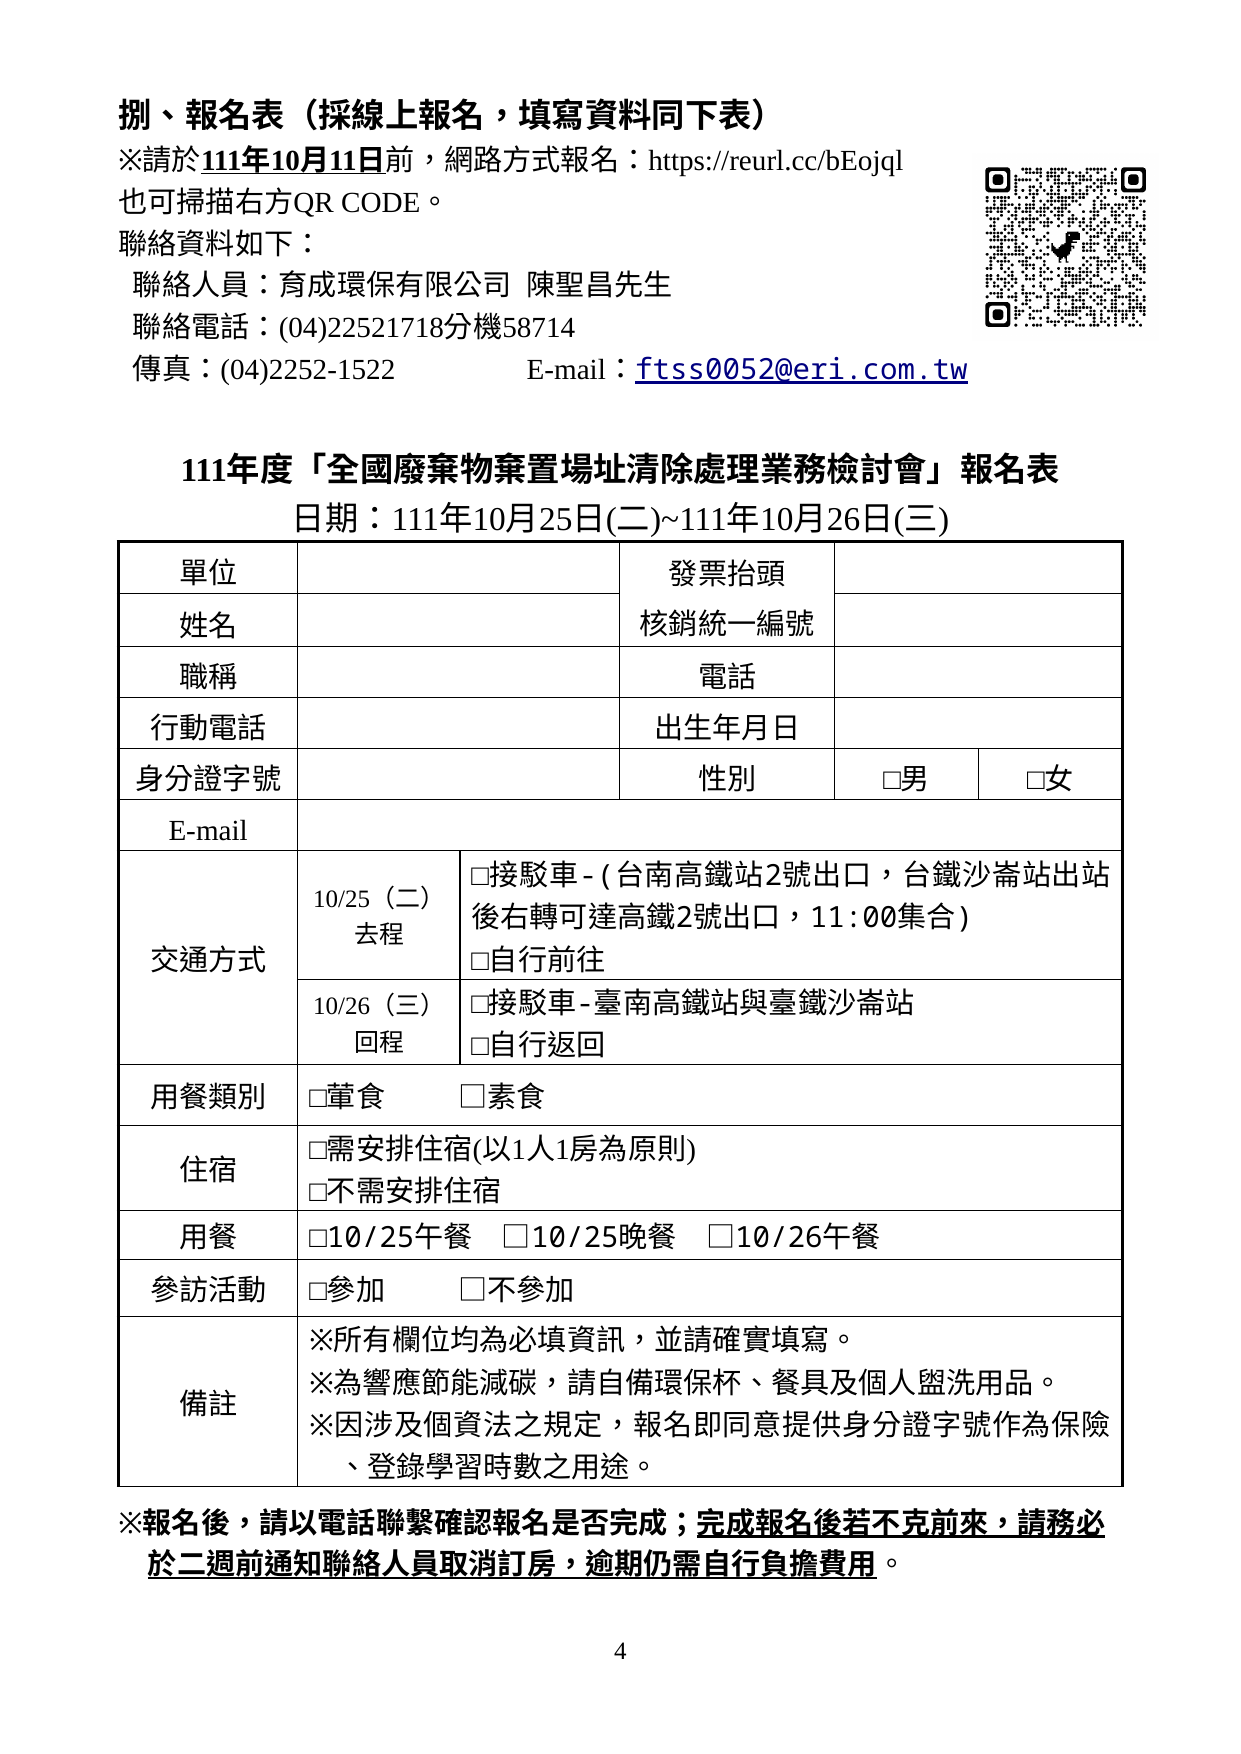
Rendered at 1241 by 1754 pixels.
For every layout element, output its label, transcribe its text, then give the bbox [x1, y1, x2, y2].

table_cell [835, 594, 1121, 646]
table_cell [298, 800, 1121, 850]
table_cell 住宿 [120, 1126, 297, 1210]
table_cell □10/25午餐 □10/25晚餐 □10/26午餐 [298, 1211, 1121, 1259]
table_cell E-mail [120, 800, 297, 850]
table_cell [298, 594, 619, 646]
table_cell 備註 [120, 1317, 297, 1486]
text 聯絡資料如下： [118, 221, 972, 262]
text 也可掃描右方QR CODE。 [118, 179, 972, 221]
table_cell [298, 647, 619, 697]
table_cell ※所有欄位均為必填資訊，並請確實填寫。 ※為響應節能減碳，請自備環保杯、餐具及個人盥洗用品。 ※因涉及個資法之規定，報名即同意提供身分證字號作為保險、登錄學習時數之用途。 [298, 1317, 1121, 1486]
table_cell 10/25（二） 去程 [298, 851, 459, 978]
table_cell □需安排住宿(以1人1房為原則) □不需安排住宿 [298, 1126, 1121, 1210]
table_header 單位 [120, 543, 297, 593]
table_cell [835, 698, 1121, 748]
table_cell 參訪活動 [120, 1260, 297, 1316]
text 日期：111年10月25日(二)~111年10月26日(三) [118, 492, 1122, 540]
table_header 發票抬頭 核銷統一編號 [620, 543, 834, 646]
text 聯絡電話：(04)22521718分機58714 [118, 304, 1122, 346]
table_cell 電話 [620, 647, 834, 697]
table_cell [298, 749, 619, 799]
table_cell □接駁車-(台南高鐵站2號出口，台鐵沙崙站出站後右轉可達高鐵2號出口，11:00集合) □自行前往 [461, 851, 1121, 978]
table_cell 行動電話 [120, 698, 297, 748]
table_cell 職稱 [120, 647, 297, 697]
table_cell □接駁車-臺南高鐵站與臺鐵沙崙站 □自行返回 [461, 980, 1121, 1064]
table_cell [298, 698, 619, 748]
table_cell 出生年月日 [620, 698, 834, 748]
text ※報名後，請以電話聯繫確認報名是否完成；完成報名後若不克前來，請務必於二週前通知聯絡人員取消訂房，逾期仍需自行負擔費用。 [118, 1500, 1122, 1583]
text 111年度「全國廢棄物棄置場址清除處理業務檢討會」報名表 [118, 439, 1122, 492]
table_cell 身分證字號 [120, 749, 297, 799]
table_header [835, 543, 1121, 593]
table_cell 交通方式 [120, 851, 297, 1064]
text 聯絡人員：育成環保有限公司 陳聖昌先生 [118, 262, 972, 304]
table_header [298, 543, 619, 593]
table_cell [835, 647, 1121, 697]
text ※請於111年10月11日前，網路方式報名：https://reurl.cc/bEojql [118, 137, 1122, 179]
table_cell 10/26（三） 回程 [298, 980, 459, 1064]
text 捌、報名表（採線上報名，填寫資料同下表） [118, 75, 1122, 137]
table_cell □女 [979, 749, 1121, 799]
table_cell □男 [835, 749, 978, 799]
table_cell 姓名 [120, 594, 297, 646]
table_cell 性別 [620, 749, 834, 799]
table_cell 用餐 [120, 1211, 297, 1259]
table_cell □葷食 □素食 [298, 1065, 1121, 1124]
table_cell □參加 □不參加 [298, 1260, 1121, 1316]
table_cell 用餐類別 [120, 1065, 297, 1124]
text 傳真：(04)2252-1522 E-mail：ftss0052@eri.com.tw [118, 346, 1122, 387]
